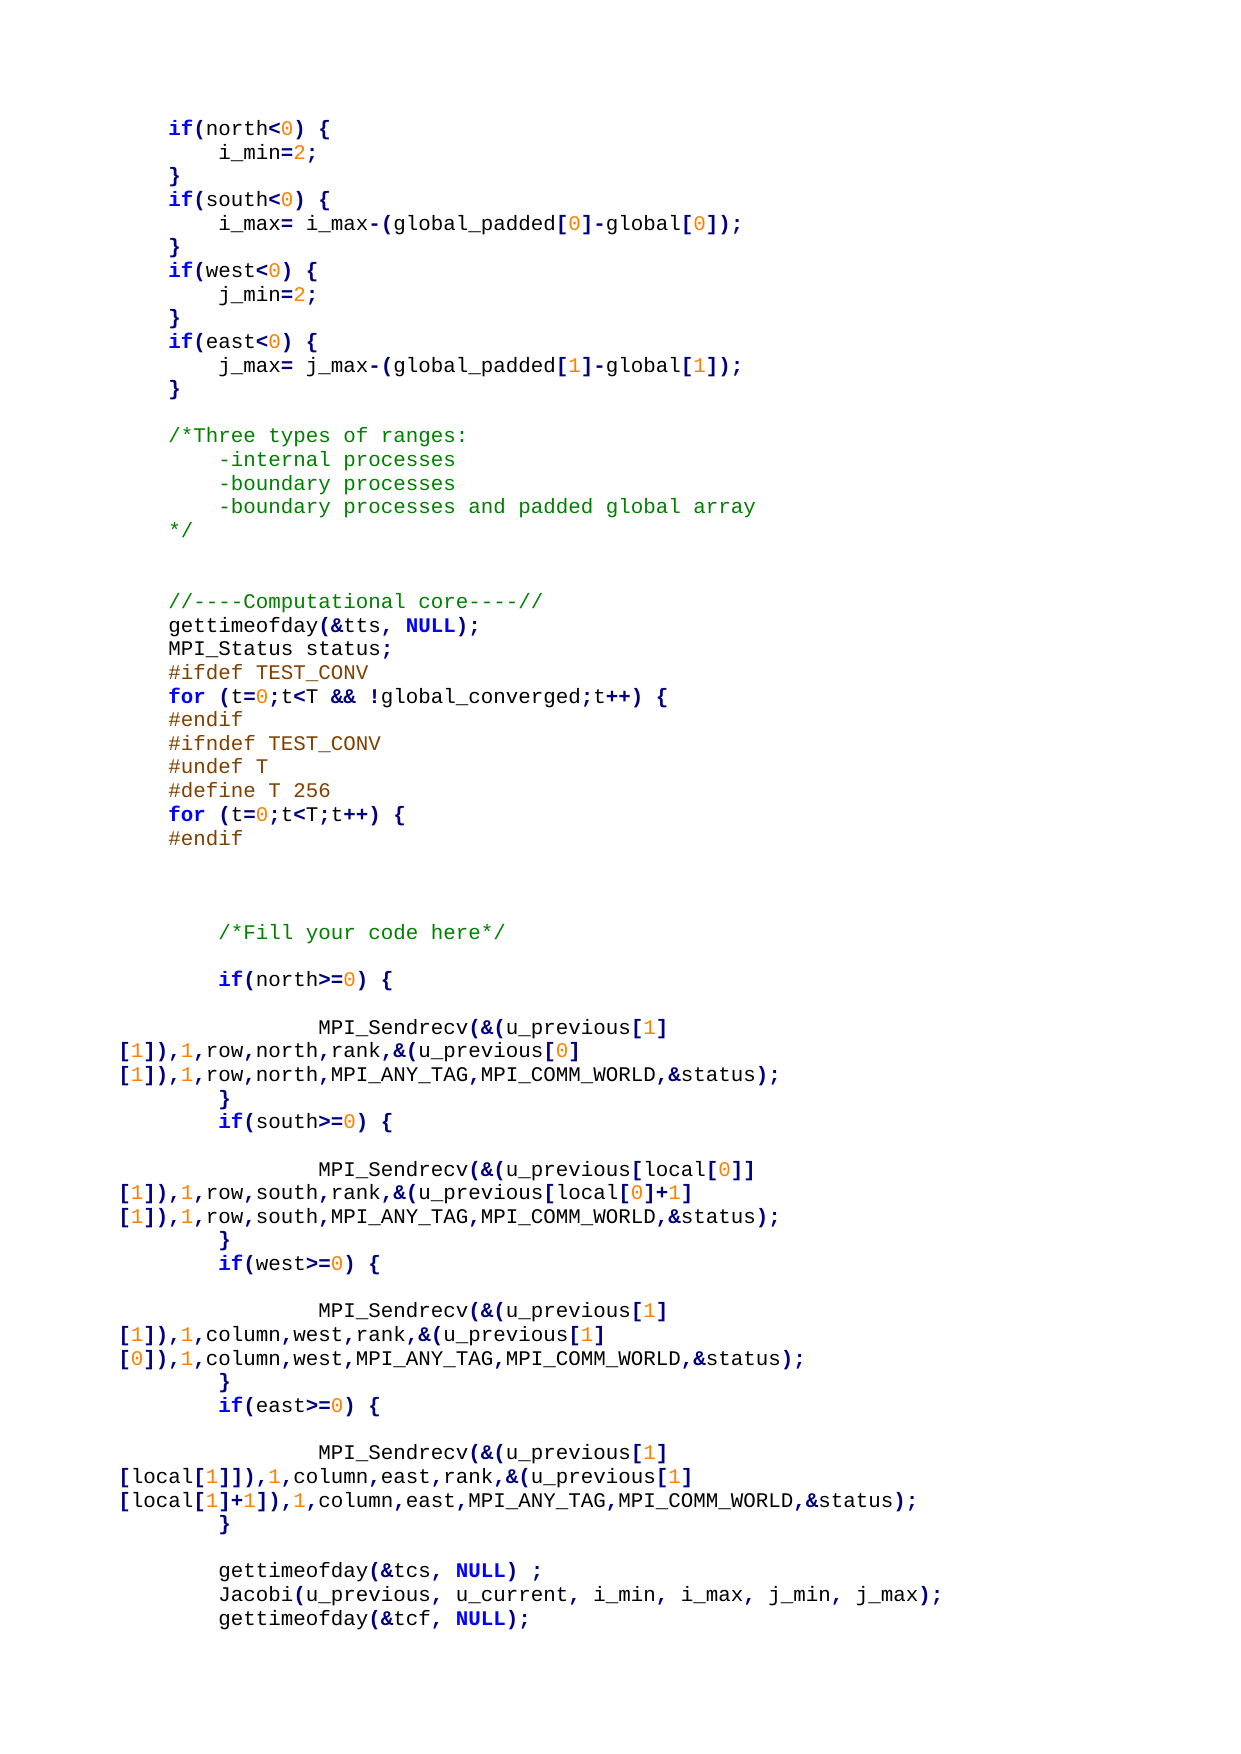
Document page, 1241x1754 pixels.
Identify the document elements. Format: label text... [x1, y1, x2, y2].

text if(south<0) { [118, 189, 1122, 213]
text /*Three types of ranges: [118, 426, 1122, 449]
text } [118, 378, 1122, 402]
text for (t=0;t<T;t++) { [118, 804, 1122, 827]
text gettimeofday(&tts, NULL); [118, 615, 1122, 638]
text if(north>=0) { [118, 969, 1122, 993]
text -boundary processes [118, 473, 1122, 496]
text #endif [118, 709, 1122, 733]
text MPI_Sendrecv(&(u_previous[local[0]][1]),1,row,south,rank,&(u_previous[local[0]+1][1]),1,row,south,MPI_ANY_TAG,MPI_COMM_WORLD,&status); [118, 1158, 1122, 1229]
text /*Fill your code here*/ [118, 922, 1122, 946]
text MPI_Sendrecv(&(u_previous[1][1]),1,row,north,rank,&(u_previous[0][1]),1,row,north,MPI_ANY_TAG,MPI_COMM_WORLD,&status); [118, 1017, 1122, 1088]
text } [118, 1371, 1122, 1395]
text gettimeofday(&tcf, NULL); [118, 1608, 1122, 1631]
text Jacobi(u_previous, u_current, i_min, i_max, j_min, j_max); [118, 1584, 1122, 1608]
text i_min=2; [118, 142, 1122, 165]
text i_max= i_max-(global_padded[0]-global[0]); [118, 213, 1122, 236]
text if(north<0) { [118, 118, 1122, 142]
text #undef T [118, 757, 1122, 780]
text #endif [118, 827, 1122, 851]
text if(west<0) { [118, 260, 1122, 284]
text if(east<0) { [118, 331, 1122, 354]
text } [118, 236, 1122, 260]
text } [118, 1513, 1122, 1537]
text */ [118, 520, 1122, 544]
text } [118, 1088, 1122, 1111]
text -internal processes [118, 449, 1122, 473]
text if(east>=0) { [118, 1395, 1122, 1419]
text MPI_Sendrecv(&(u_previous[1][local[1]]),1,column,east,rank,&(u_previous[1][local[1]+1]),1,column,east,MPI_ANY_TAG,MPI_COMM_WORLD,&status); [118, 1442, 1122, 1513]
text if(west>=0) { [118, 1253, 1122, 1277]
text } [118, 165, 1122, 189]
text //----Computational core----// [118, 591, 1122, 615]
text #ifdef TEST_CONV [118, 662, 1122, 686]
text } [118, 307, 1122, 331]
text #ifndef TEST_CONV [118, 733, 1122, 757]
text MPI_Status status; [118, 638, 1122, 662]
text j_min=2; [118, 284, 1122, 307]
text if(south>=0) { [118, 1111, 1122, 1135]
text gettimeofday(&tcs, NULL) ; [118, 1561, 1122, 1584]
text j_max= j_max-(global_padded[1]-global[1]); [118, 354, 1122, 378]
text for (t=0;t<T && !global_converged;t++) { [118, 686, 1122, 709]
text } [118, 1229, 1122, 1253]
text #define T 256 [118, 780, 1122, 804]
text -boundary processes and padded global array [118, 496, 1122, 520]
text MPI_Sendrecv(&(u_previous[1][1]),1,column,west,rank,&(u_previous[1][0]),1,column,west,MPI_ANY_TAG,MPI_COMM_WORLD,&status); [118, 1300, 1122, 1371]
